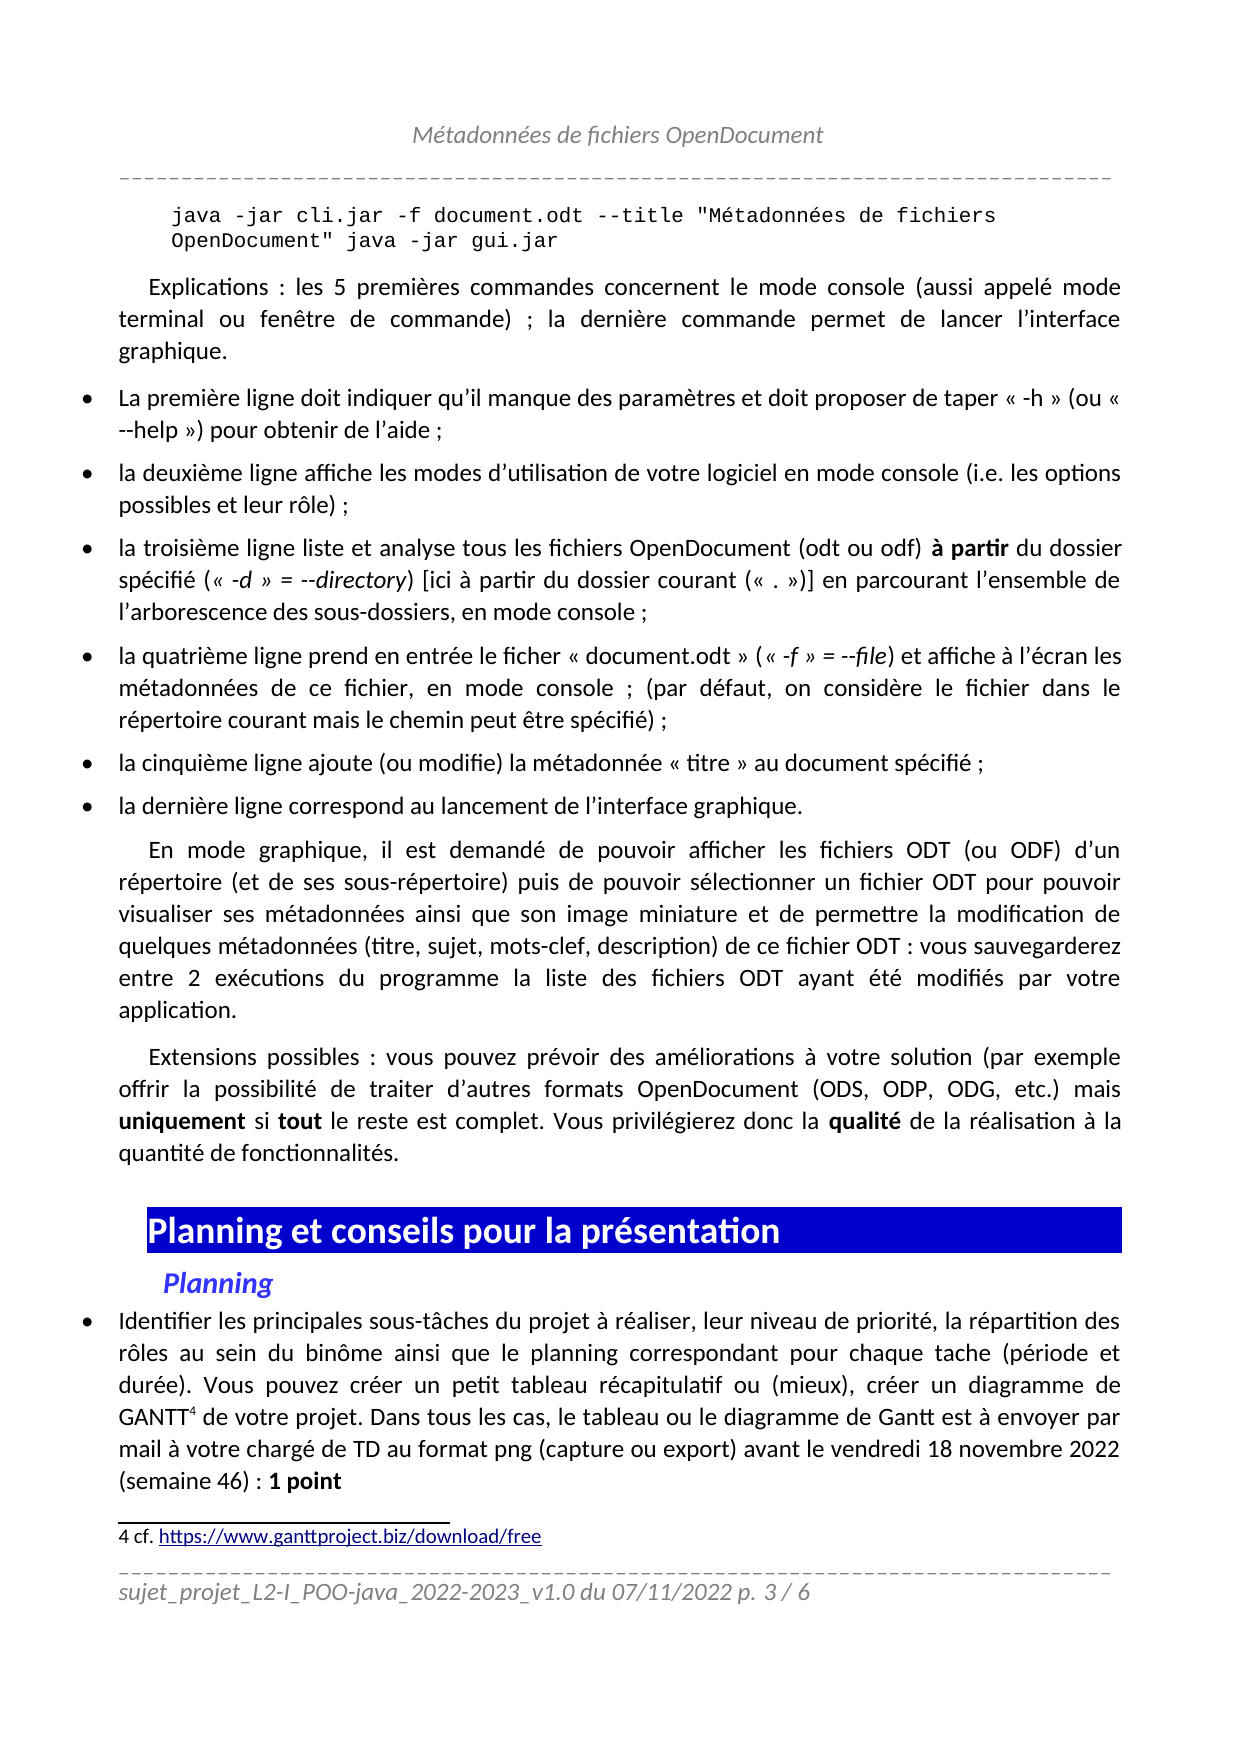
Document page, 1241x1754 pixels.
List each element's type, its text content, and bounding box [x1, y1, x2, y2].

text java -jar cli.jar -f document.odt --title "Métadonnées de fichiers OpenDocument" java -jar gui.jar [171, 205, 996, 254]
subtitle Planning et conseils pour la présentation [147, 1207, 1122, 1253]
list Identifier les principales sous-tâches du projet à réaliser, leur niveau de priorité, la répartition des rôles au sein du binôme ainsi que le planning correspondant pour chaque tache (période et durée). Vous pouvez créer un petit tableau récapitulatif ou (mieux), créer un diagramme de GANTT de votre projet. Dans tous les cas, le tableau ou le diagramme de Gantt est à envoyer par mail à votre chargé de TD au format png (capture ou export) avant le vendredi 18 novembre 2022 (semaine 46) : 1 point [81, 1305, 1122, 1496]
subtitle Planning [163, 1264, 1122, 1301]
text En mode graphique, il est demandé de pouvoir afficher les fichiers ODT (ou ODF) d’un répertoire (et de ses sous-répertoire) puis de pouvoir sélectionner un fichier ODT pour pouvoir visualiser ses métadonnées ainsi que son image miniature et de permettre la modification de quelques métadonnées (titre, sujet, mots-clef, description) de ce fichier ODT : vous sauvegarderez entre 2 exécutions du programme la liste des fichiers ODT ayant été modifiés par votre application. [118, 834, 1122, 1024]
text Explications : les 5 premières commandes concernent le mode console (aussi appelé mode terminal ou fenêtre de commande) ; la dernière commande permet de lancer l’interface graphique. [118, 271, 1122, 365]
list La première ligne doit indiquer qu’il manque des paramètres et doit proposer de taper « -h » (ou « --help ») pour obtenir de l’aide ; [81, 382, 1122, 444]
list la dernière ligne correspond au lancement de l’interface graphique. [81, 791, 1122, 821]
list cf. https://www.ganttproject.biz/download/free [118, 1523, 1122, 1549]
list la deuxième ligne affiche les modes d’utilisation de votre logiciel en mode console (i.e. les options possibles et leur rôle) ; [81, 457, 1122, 520]
text Extensions possibles : vous pouvez prévoir des améliorations à votre solution (par exemple offrir la possibilité de traiter d’autres formats OpenDocument (ODS, ODP, ODG, etc.) mais uniquement si tout le reste est complet. Vous privilégierez donc la qualité de la réalisation à la quantité de fonctionnalités. [118, 1041, 1122, 1168]
list la troisième ligne liste et analyse tous les fichiers OpenDocument (odt ou odf) à partir du dossier spécifié (« -d » = --directory) [ici à partir du dossier courant (« . »)] en parcourant l’ensemble de l’arborescence des sous-dossiers, en mode console ; [81, 533, 1122, 627]
list la quatrième ligne prend en entrée le ficher « document.odt » (« -f » = --file) et affiche à l’écran les métadonnées de ce fichier, en mode console ; (par défaut, on considère le fichier dans le répertoire courant mais le chemin peut être spécifié) ; [81, 640, 1122, 734]
list la cinquième ligne ajoute (ou modifie) la métadonnée « titre » au document spécifié ; [81, 747, 1122, 778]
